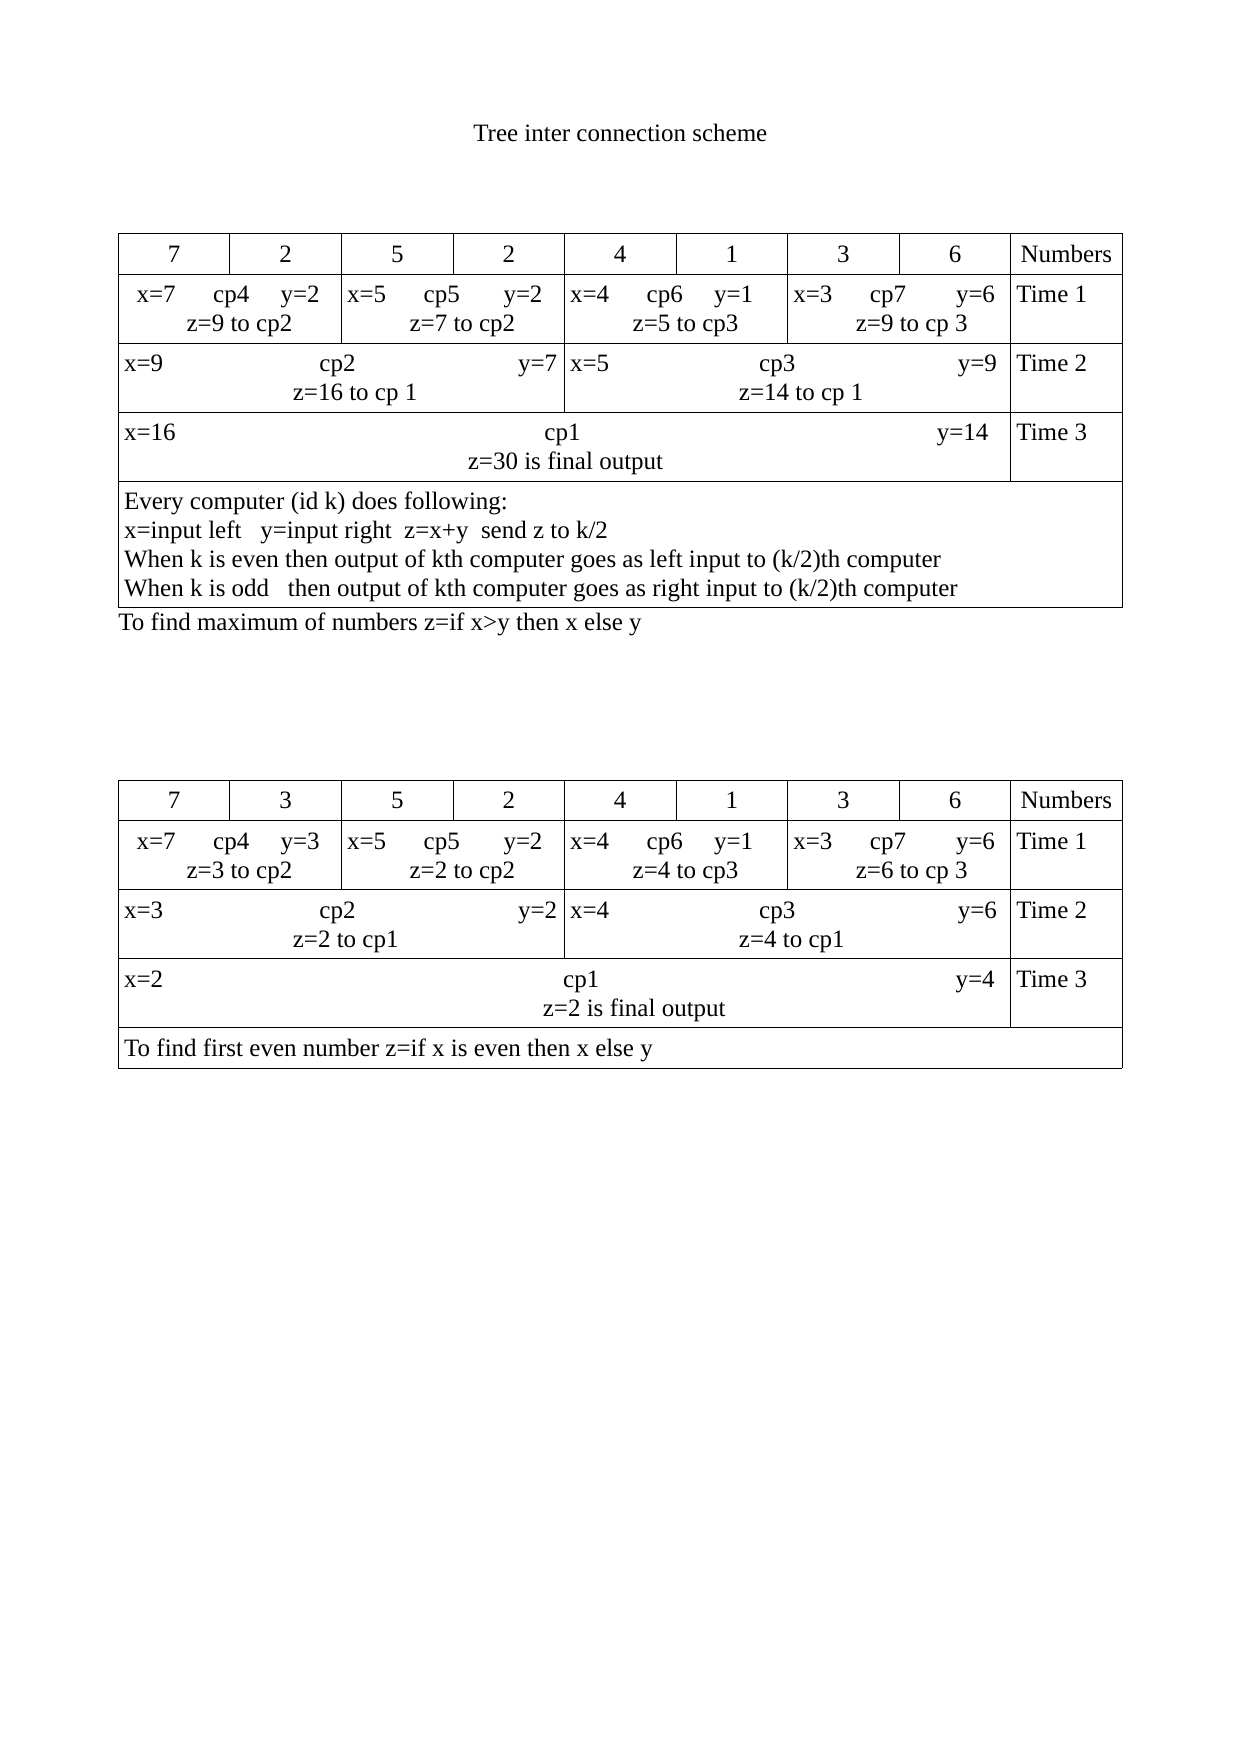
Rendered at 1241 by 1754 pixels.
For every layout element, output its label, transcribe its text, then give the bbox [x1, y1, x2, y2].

table_cell Time 1 [1011, 275, 1122, 342]
table_cell x=9 cp2 y=7 z=16 to cp 1 [119, 344, 564, 412]
table_header 5 [342, 234, 453, 273]
table_header 3 [788, 234, 899, 273]
table_cell x=4 cp6 y=1 z=5 to cp3 [565, 275, 787, 342]
table_cell Time 1 [1011, 821, 1122, 889]
table_header 1 [677, 234, 787, 273]
table_cell x=3 cp7 y=6 z=9 to cp 3 [788, 275, 1010, 342]
table_header Numbers [1011, 234, 1122, 273]
text To find maximum of numbers z=if x>y then x else y [118, 608, 1122, 636]
table_cell x=5 cp3 y=9 z=14 to cp 1 [565, 344, 1010, 412]
table_cell Time 2 [1011, 344, 1122, 412]
table_cell x=16 cp1 y=14 z=30 is final output [119, 413, 1010, 481]
table_cell x=5 cp5 y=2 z=2 to cp2 [342, 821, 564, 889]
table_header 6 [900, 781, 1010, 820]
table_cell Time 3 [1011, 413, 1122, 481]
table_header 7 [119, 234, 229, 273]
table_cell To find first even number z=if x is even then x else y [119, 1028, 1122, 1068]
table_header 5 [342, 781, 453, 820]
table_cell x=4 cp6 y=1 z=4 to cp3 [565, 821, 787, 889]
table_header 2 [454, 234, 564, 273]
table_header 7 [119, 781, 229, 820]
table_cell x=3 cp2 y=2 z=2 to cp1 [119, 890, 564, 958]
table_header 2 [454, 781, 564, 820]
table_header 6 [900, 234, 1010, 273]
table_cell Time 2 [1011, 890, 1122, 958]
table_cell x=2 cp1 y=4 z=2 is final output [119, 959, 1010, 1027]
table_cell x=7 cp4 y=2 z=9 to cp2 [119, 275, 341, 342]
table_header Numbers [1011, 781, 1122, 820]
table_cell x=5 cp5 y=2 z=7 to cp2 [342, 275, 564, 342]
table_header 4 [565, 781, 676, 820]
table_cell Time 3 [1011, 959, 1122, 1027]
table_cell x=3 cp7 y=6 z=6 to cp 3 [788, 821, 1010, 889]
table_header 1 [677, 781, 787, 820]
table_cell x=4 cp3 y=6 z=4 to cp1 [565, 890, 1010, 958]
table_header 3 [788, 781, 899, 820]
text Tree inter connection scheme [118, 118, 1122, 147]
table_header 4 [565, 234, 676, 273]
table_cell x=7 cp4 y=3 z=3 to cp2 [119, 821, 341, 889]
table_header 3 [230, 781, 341, 820]
table_header 2 [230, 234, 341, 273]
table_cell Every computer (id k) does following: x=input left y=input right z=x+y send z to k/2 When k is even then output of kth computer goes as left input to (k/2)th computer When k is odd then output of kth computer goes as right input to (k/2)th computer [119, 482, 1122, 607]
